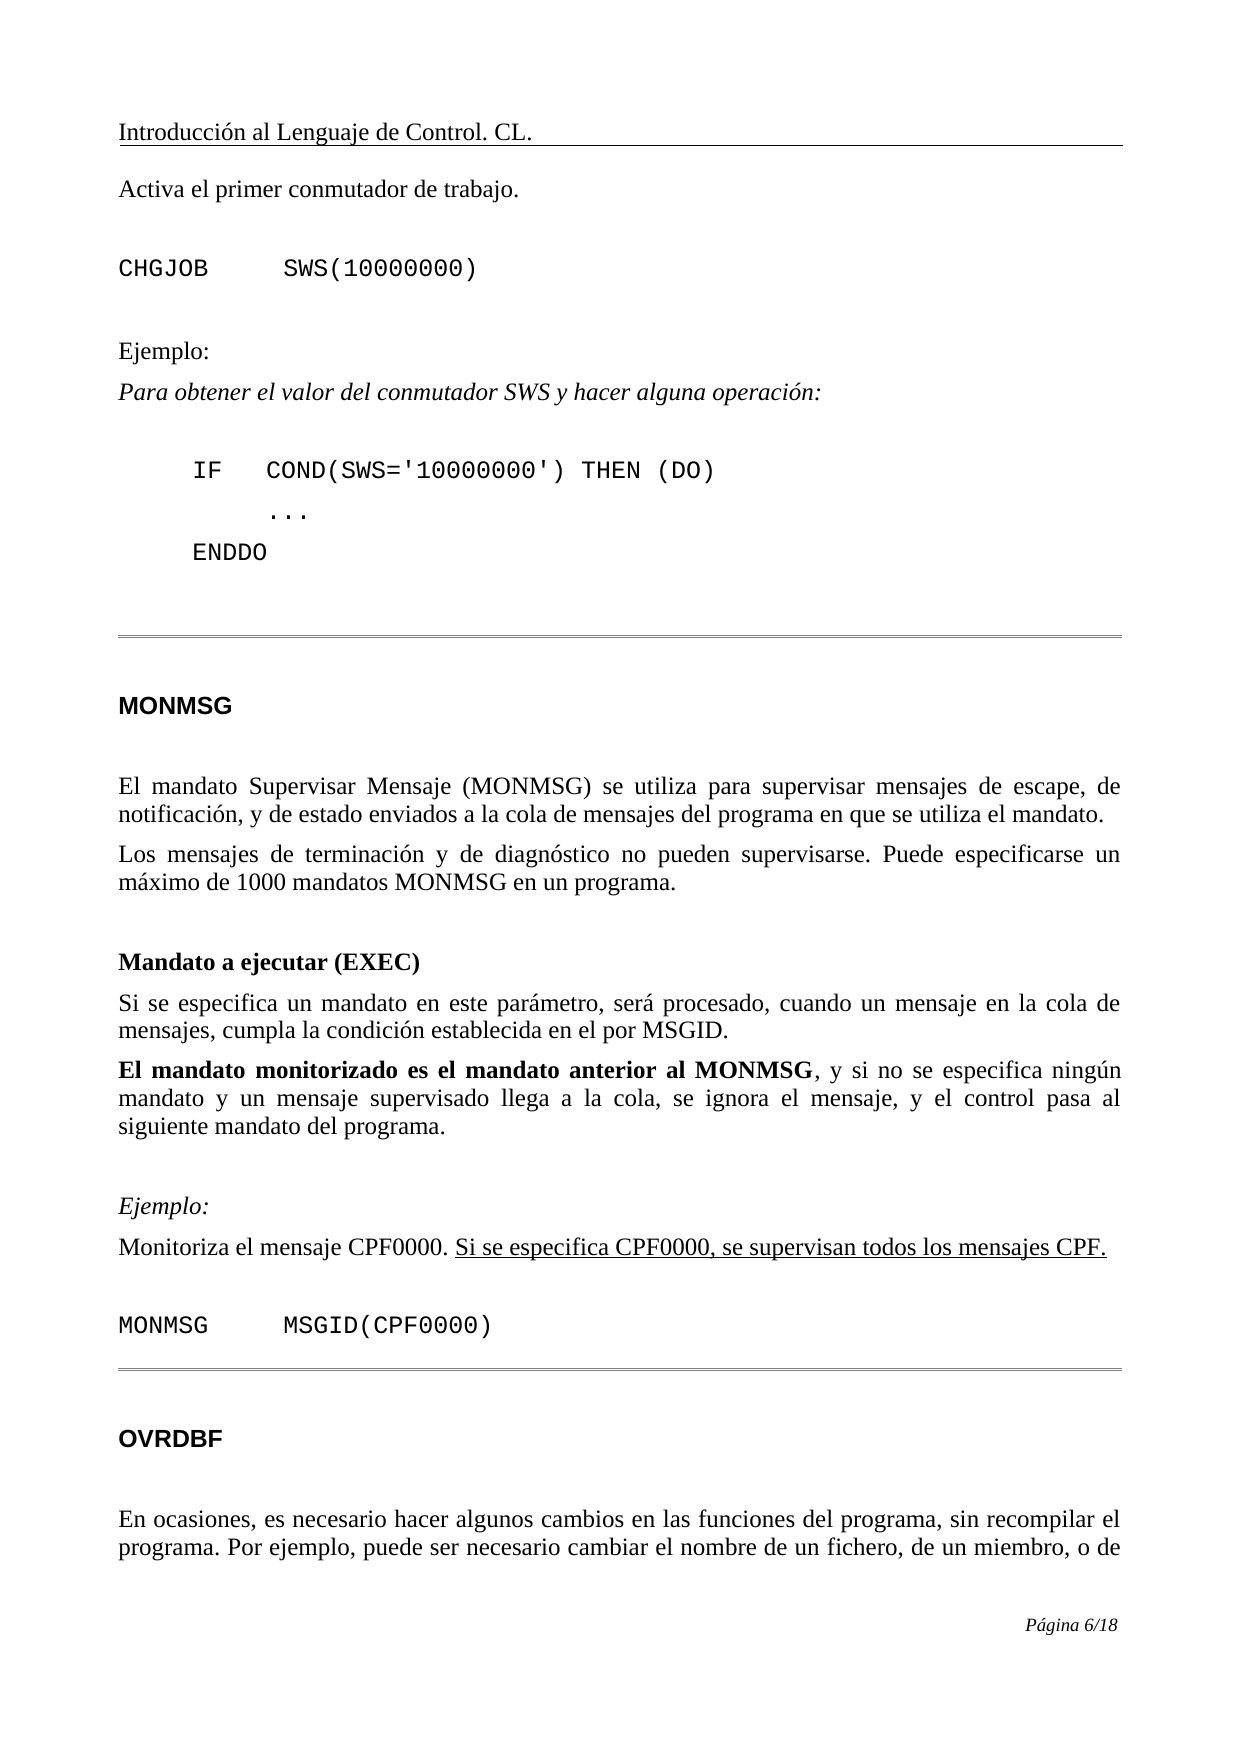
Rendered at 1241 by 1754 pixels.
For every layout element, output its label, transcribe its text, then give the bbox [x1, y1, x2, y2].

text Monitoriza el mensaje CPF0000. Si se especifica CPF0000, se supervisan todos los mensajes CPF. [118, 1233, 1122, 1260]
text Si se especifica un mandato en este parámetro, será procesado, cuando un mensaje en la cola de mensajes, cumpla la condición establecida en el por MSGID. [118, 989, 1122, 1044]
subtitle MONMSG [118, 692, 1122, 720]
text ENDDO [118, 540, 1122, 568]
text MONMSG MSGID(CPF0000) [118, 1313, 1122, 1341]
text El mandato Supervisar Mensaje (MONMSG) se utiliza para supervisar mensajes de escape, de notificación, y de estado enviados a la cola de mensajes del programa en que se utiliza el mandato. [118, 772, 1122, 828]
text Activa el primer conmutador de trabajo. [118, 175, 1122, 203]
text Los mensajes de terminación y de diagnóstico no pueden supervisarse. Puede especificarse un máximo de 1000 mandatos MONMSG en un programa. [118, 840, 1122, 896]
subtitle OVRDBF [118, 1424, 1122, 1452]
text Para obtener el valor del conmutador SWS y hacer alguna operación: [118, 378, 1122, 405]
text En ocasiones, es necesario hacer algunos cambios en las funciones del programa, sin recompilar el programa. Por ejemplo, puede ser necesario cambiar el nombre de un fichero, de un miembro, o de [118, 1505, 1122, 1560]
text CHGJOB SWS(10000000) [118, 256, 1122, 284]
text El mandato monitorizado es el mandato anterior al MONMSG, y si no se especifica ningún mandato y un mensaje supervisado llega a la cola, se ignora el mensaje, y el control pasa al siguiente mandato del programa. [118, 1057, 1122, 1140]
text ... [118, 499, 1122, 527]
text Ejemplo: [118, 337, 1122, 365]
text IF COND(SWS='10000000') THEN (DO) [118, 458, 1122, 486]
text Mandato a ejecutar (EXEC) [118, 948, 1122, 976]
text Ejemplo: [118, 1192, 1122, 1220]
